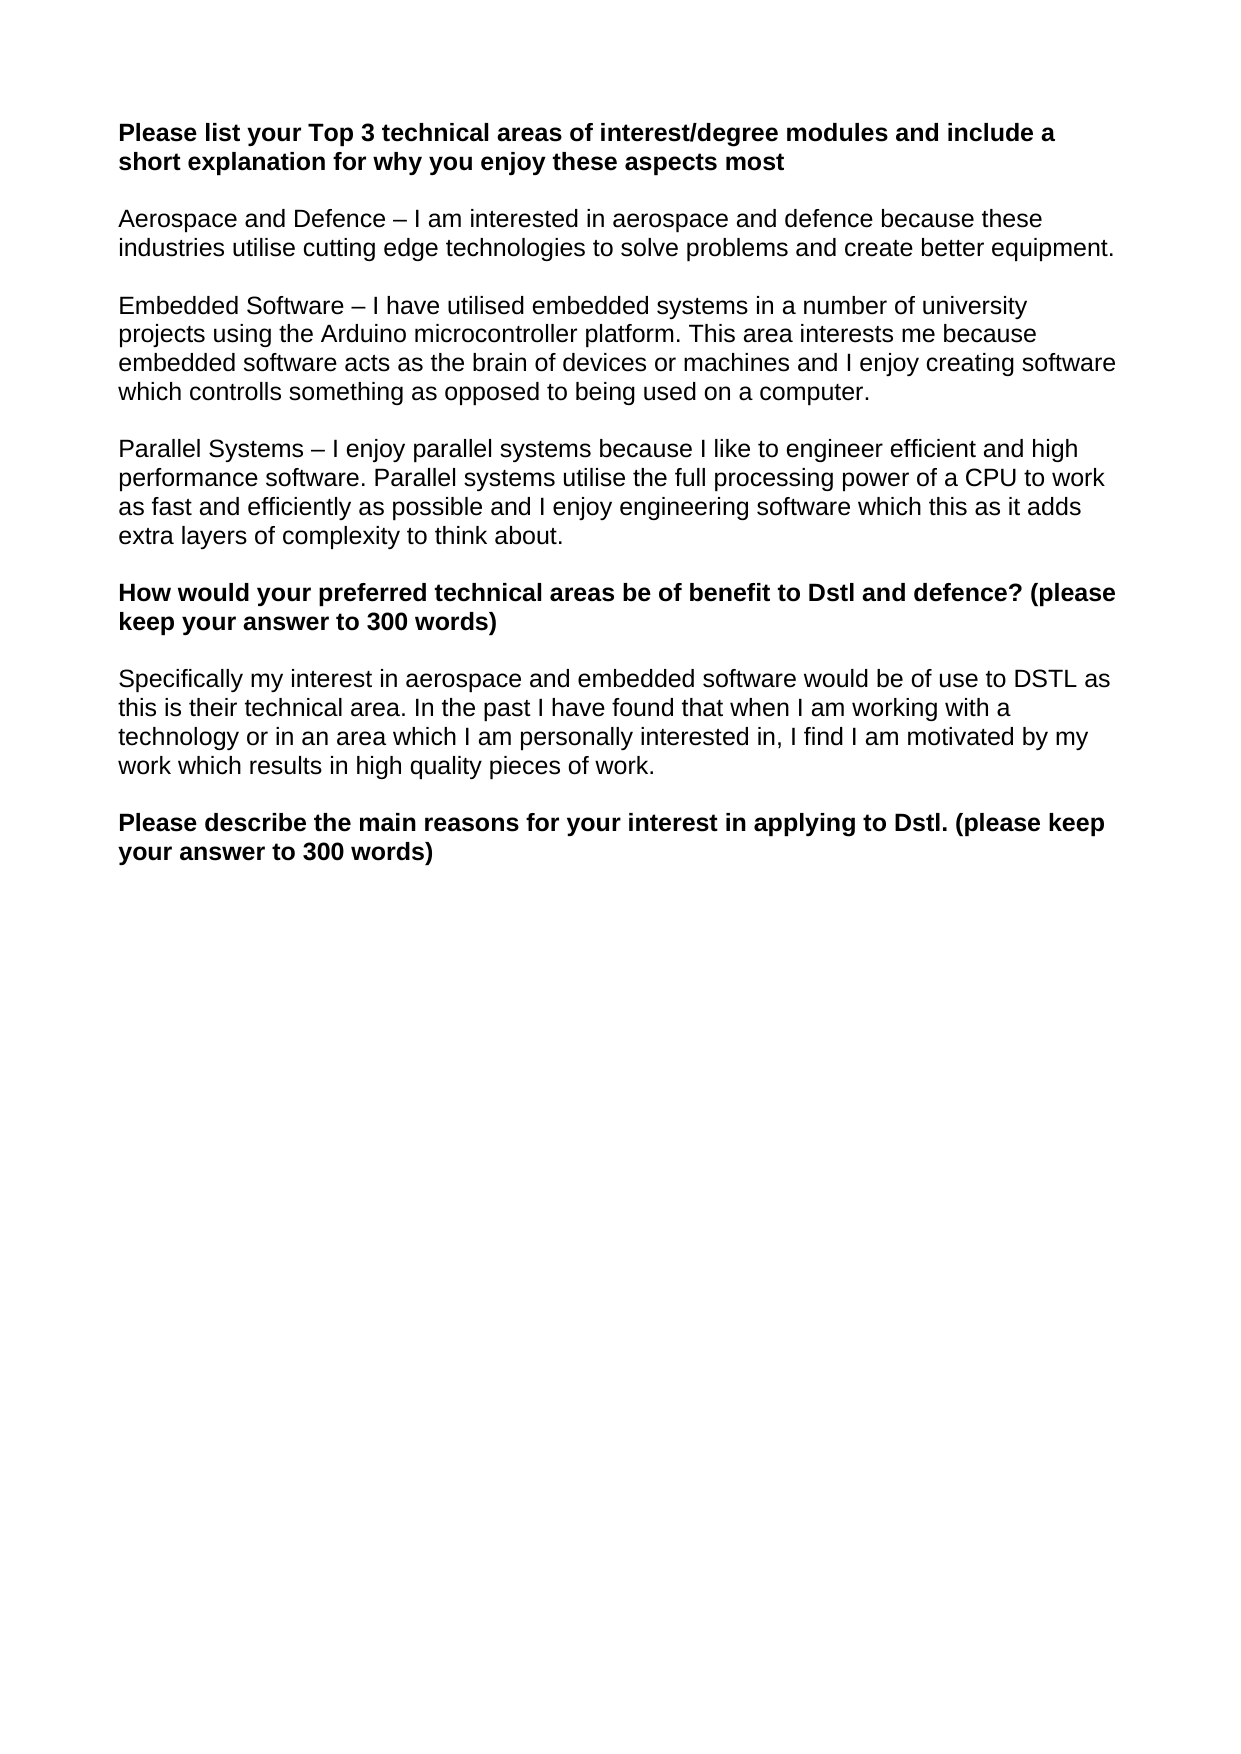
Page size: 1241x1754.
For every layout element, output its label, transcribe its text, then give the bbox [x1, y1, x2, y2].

text Please list your Top 3 technical areas of interest/degree modules and include a short explanation for why you enjoy these aspects most [118, 118, 1122, 176]
text Specifically my interest in aerospace and embedded software would be of use to DSTL as this is their technical area. In the past I have found that when I am working with a technology or in an area which I am personally interested in, I find I am motivated by my work which results in high quality pieces of work. [118, 664, 1122, 779]
text Embedded Software – I have utilised embedded systems in a number of university projects using the Arduino microcontroller platform. This area interests me because embedded software acts as the brain of devices or machines and I enjoy creating software which controlls something as opposed to being used on a computer. [118, 291, 1122, 406]
text Parallel Systems – I enjoy parallel systems because I like to engineer efficient and high performance software. Parallel systems utilise the full processing power of a CPU to work as fast and efficiently as possible and I enjoy engineering software which this as it adds extra layers of complexity to think about. [118, 434, 1122, 549]
text Please describe the main reasons for your interest in applying to Dstl. (please keep your answer to 300 words) [118, 808, 1122, 866]
text Aerospace and Defence – I am interested in aerospace and defence because these industries utilise cutting edge technologies to solve problems and create better equipment. [118, 204, 1122, 262]
text How would your preferred technical areas be of benefit to Dstl and defence? (please keep your answer to 300 words) [118, 578, 1122, 636]
